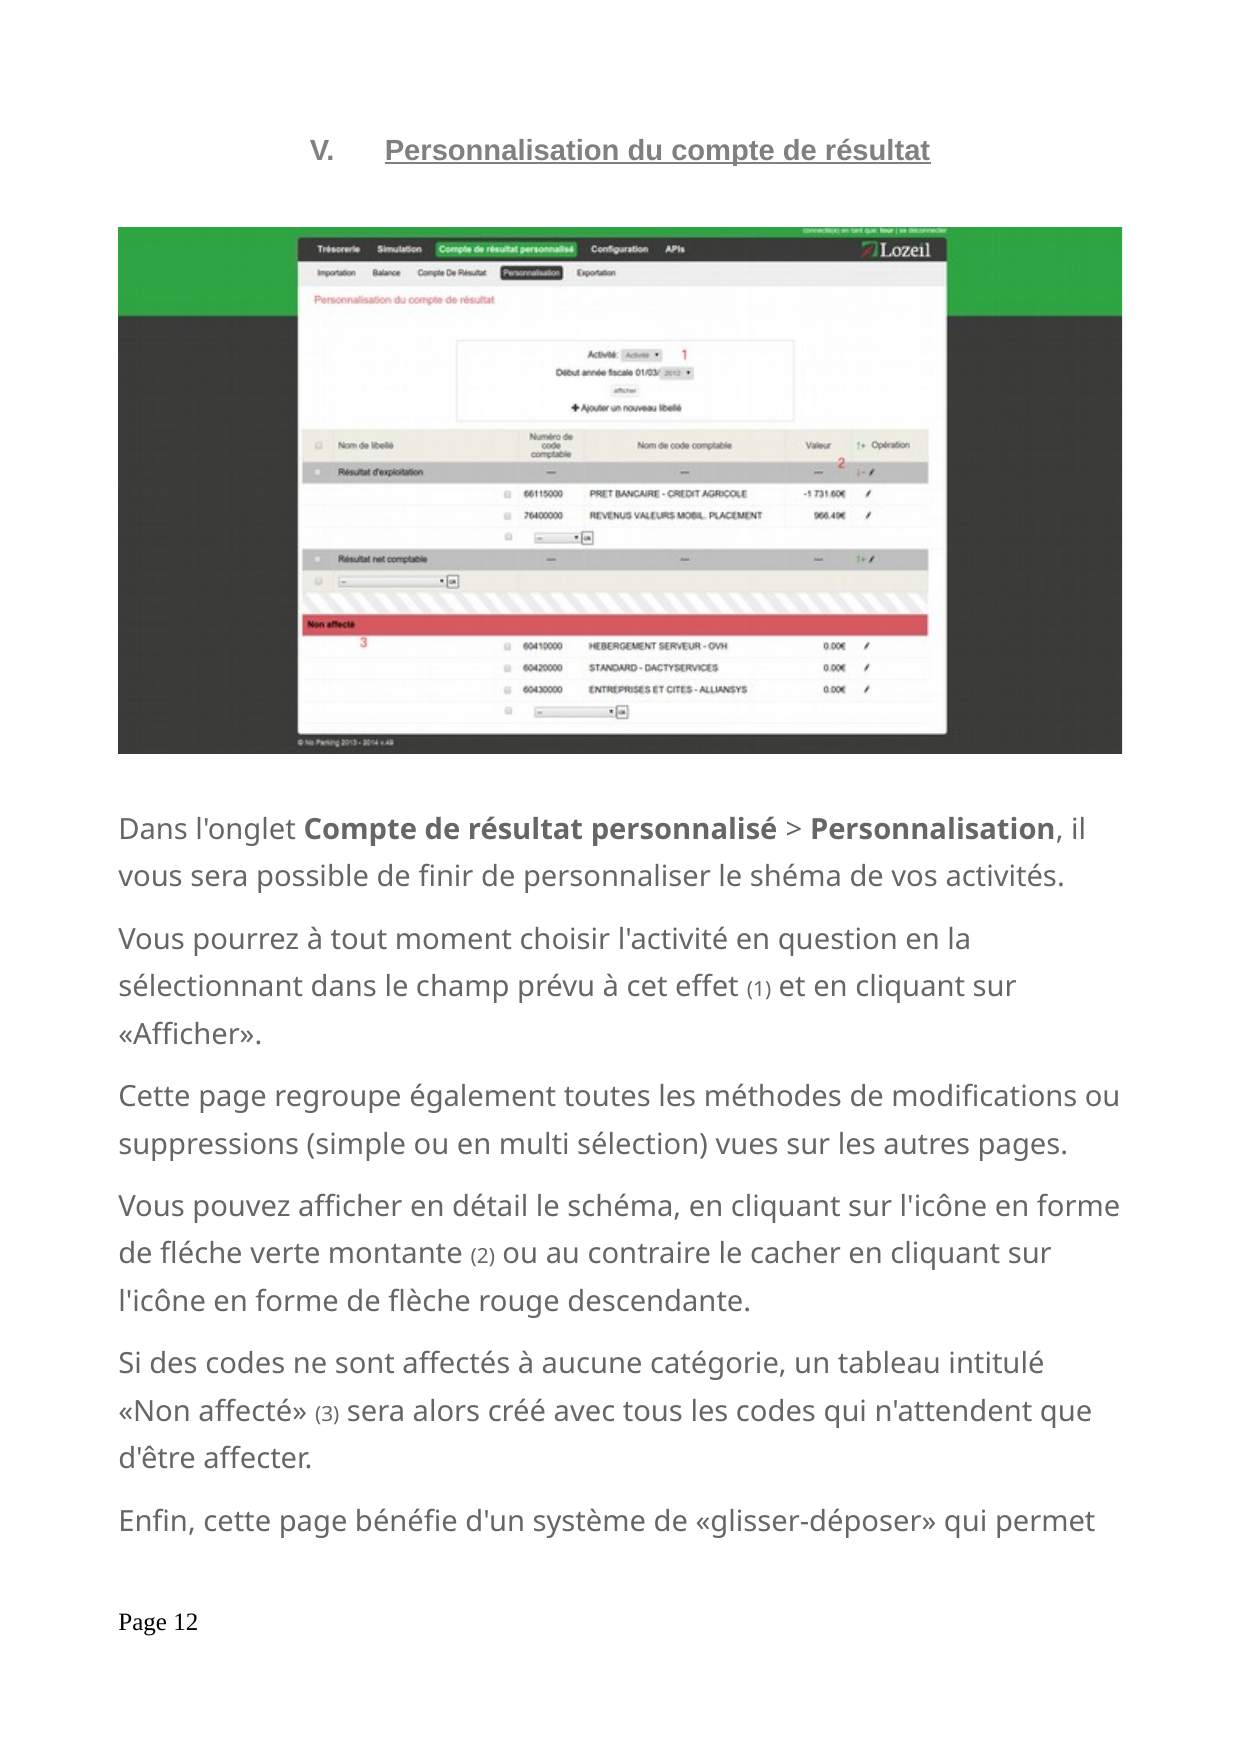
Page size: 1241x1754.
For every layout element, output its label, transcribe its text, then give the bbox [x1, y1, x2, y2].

text Dans l'onglet Compte de résultat personnalisé > Personnalisation, il vous sera possible de finir de personnaliser le shéma de vos activités. [118, 808, 1122, 895]
text Vous pouvez afficher en détail le schéma, en cliquant sur l'icône en forme de fléche verte montante (2) ou au contraire le cacher en cliquant sur l'icône en forme de flèche rouge descendante. [118, 1185, 1122, 1320]
text Si des codes ne sont affectés à aucune catégorie, un tableau intitulé «Non affecté» (3) sera alors créé avec tous les codes qui n'attendent que d'être affecter. [118, 1342, 1122, 1477]
subtitle V. Personnalisation du compte de résultat [118, 133, 1122, 166]
text Vous pourrez à tout moment choisir l'activité en question en la sélectionnant dans le champ prévu à cet effet (1) et en cliquant sur «Afficher». [118, 918, 1122, 1053]
text Cette page regroupe également toutes les méthodes de modifications ou suppressions (simple ou en multi sélection) vues sur les autres pages. [118, 1075, 1122, 1163]
picture [118, 227, 1123, 754]
text Enfin, cette page bénéfie d'un système de «glisser-déposer» qui permet [118, 1500, 1122, 1539]
